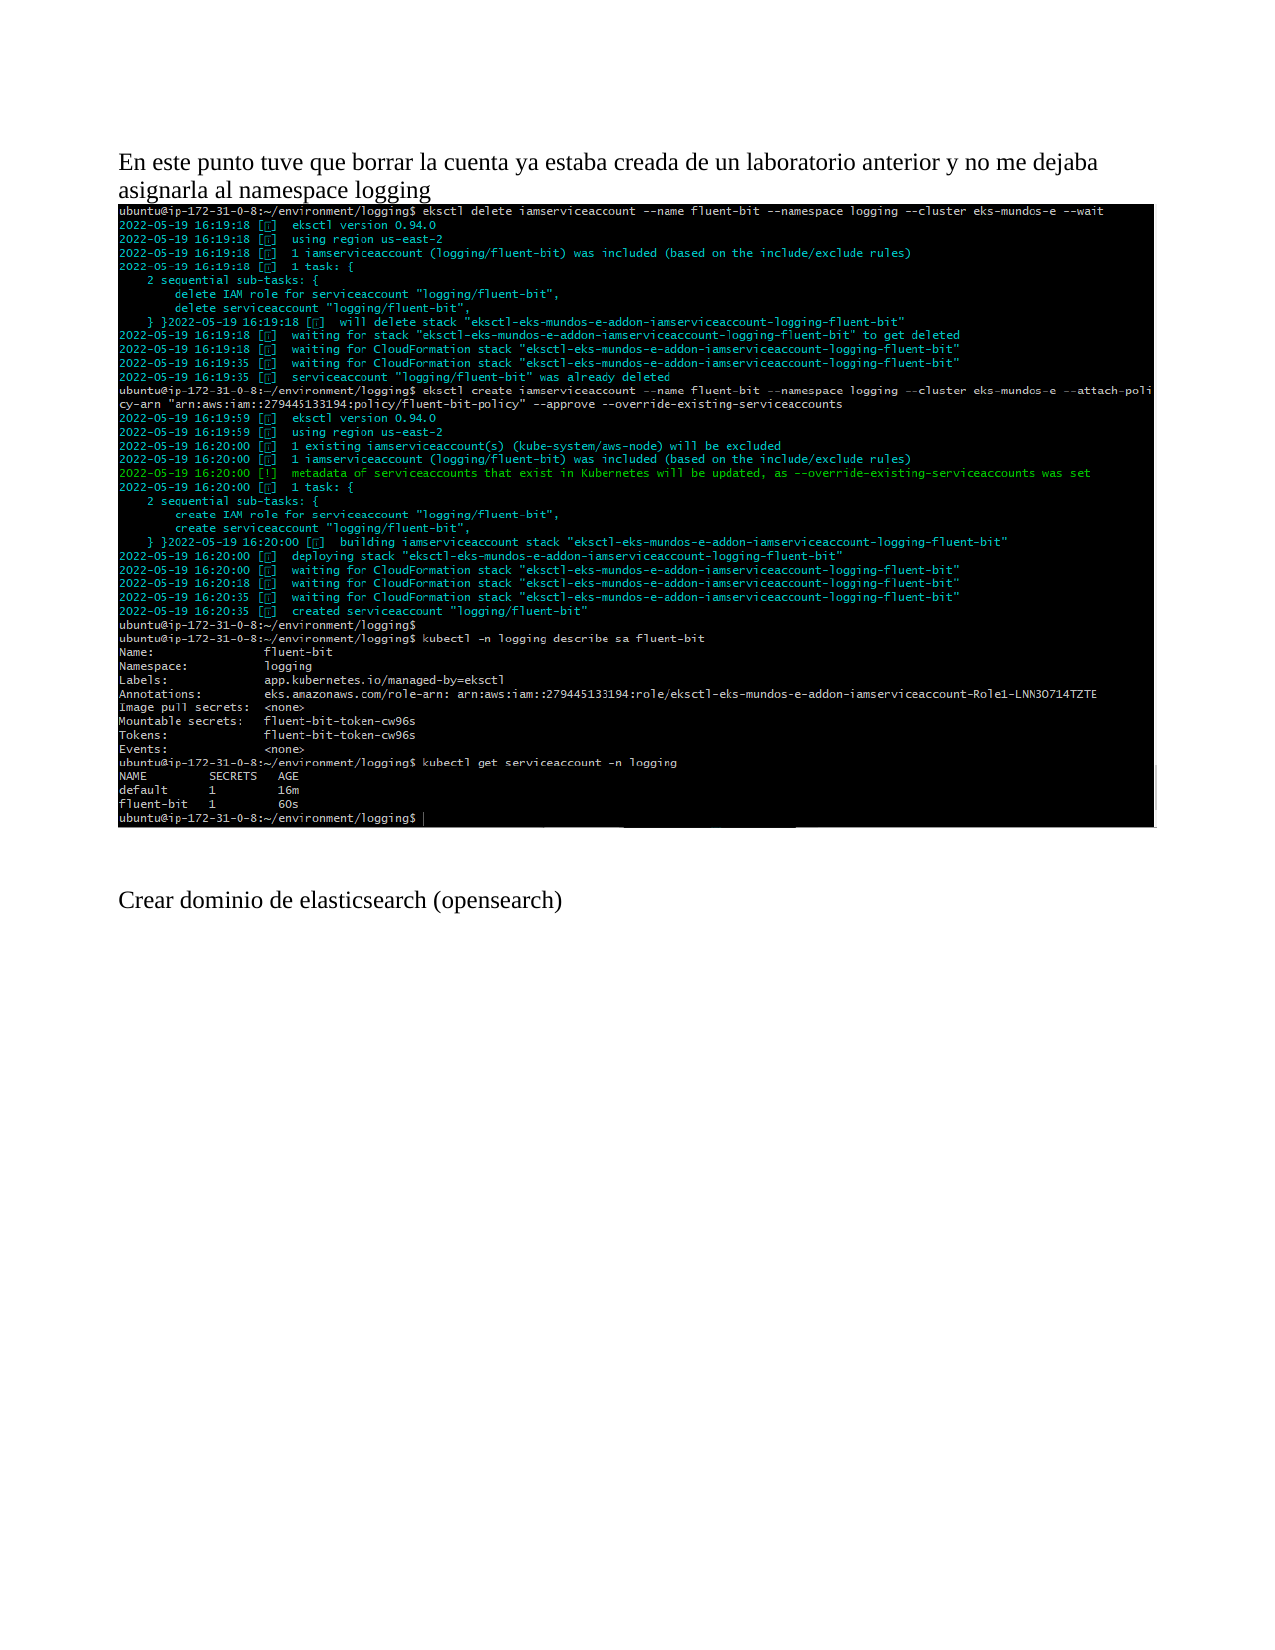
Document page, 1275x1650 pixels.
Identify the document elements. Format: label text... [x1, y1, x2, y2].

text En este punto tuve que borrar la cuenta ya estaba creada de un laboratorio anterior y no me dejaba asignarla al namespace logging [118, 147, 1157, 204]
text Crear dominio de elasticsearch (opensearch) [118, 885, 1157, 914]
